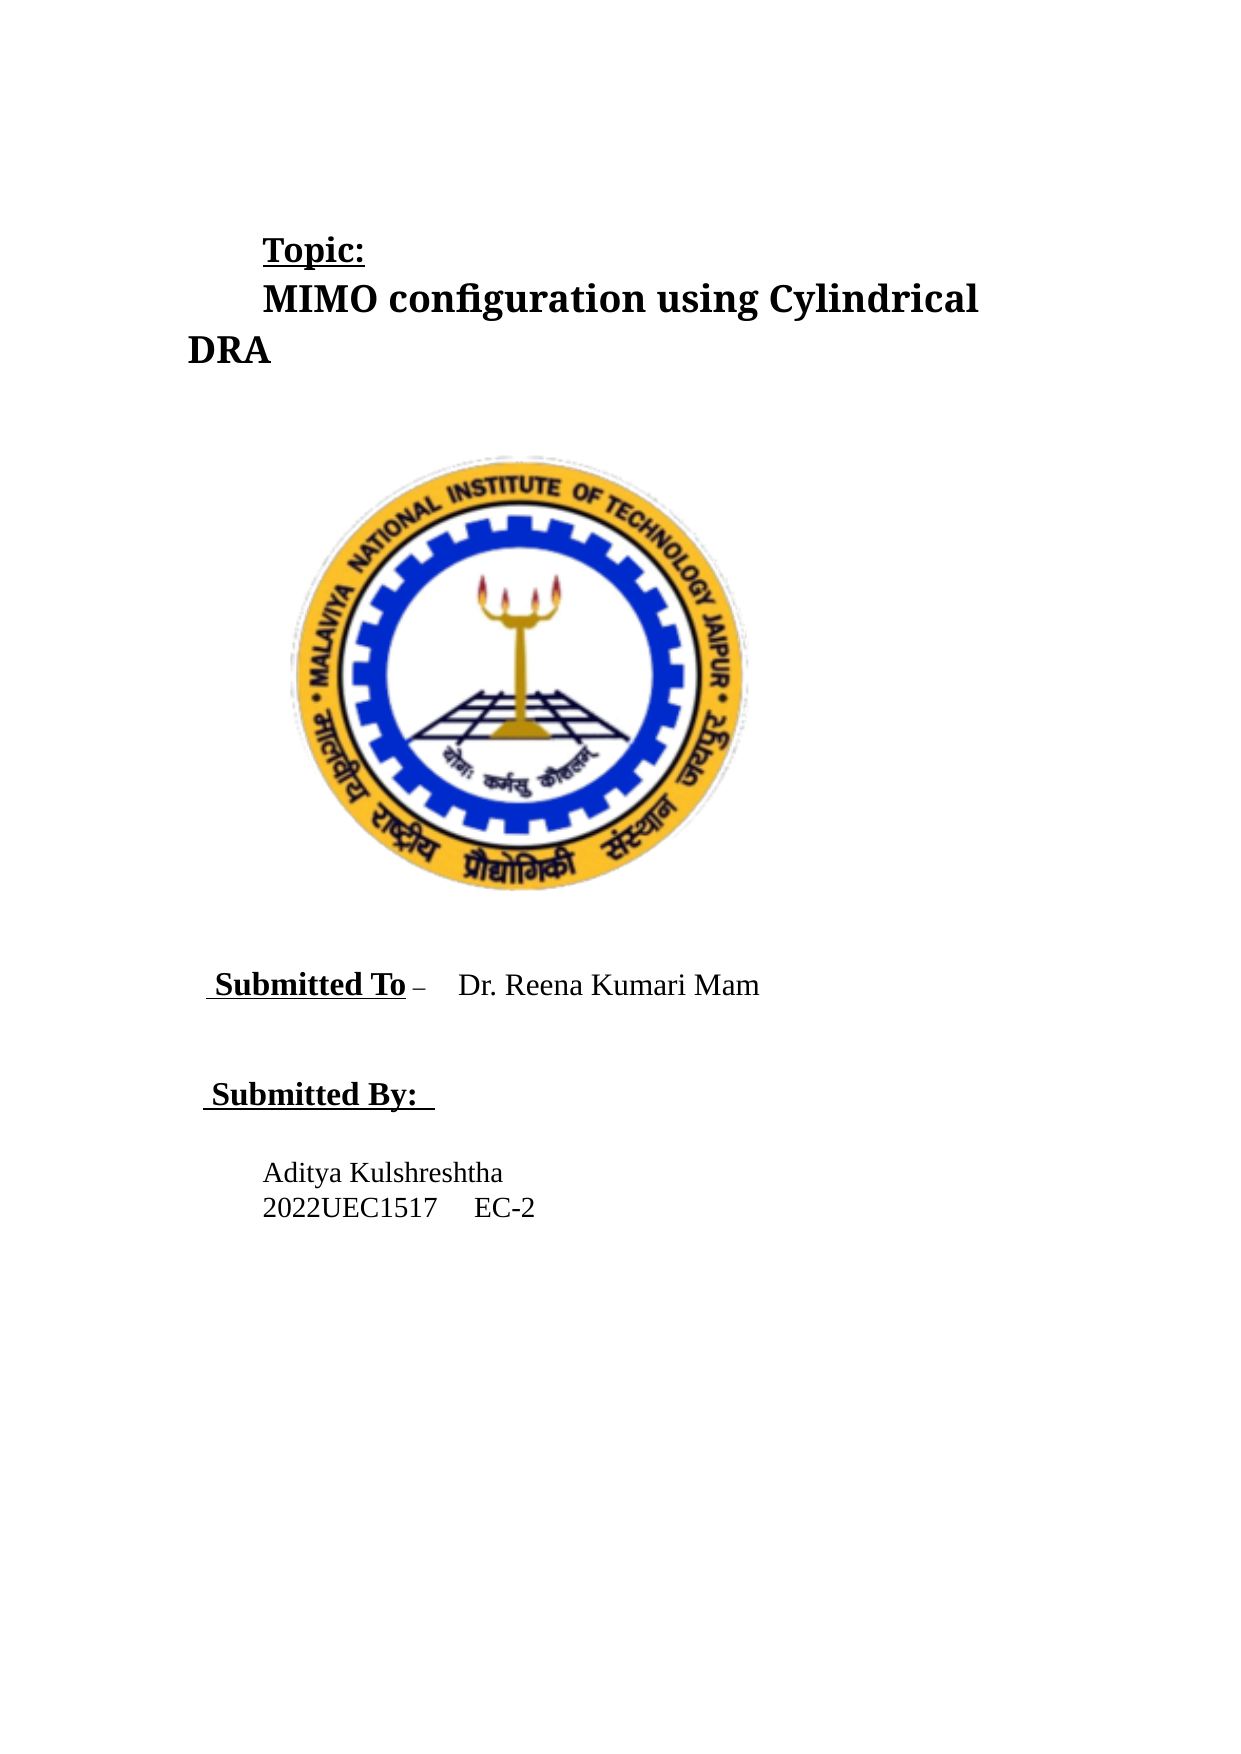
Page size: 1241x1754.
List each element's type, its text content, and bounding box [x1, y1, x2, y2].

picture [289, 450, 753, 899]
text Submitted To – Dr. Reena Kumari Mam [187, 964, 1053, 1003]
text Submitted By: [187, 1075, 1053, 1113]
text Aditya Kulshreshtha [187, 1151, 1053, 1190]
subtitle Topic: [187, 227, 1053, 272]
text 2022UEC1517 EC-2 [187, 1190, 1053, 1223]
subtitle MIMO configuration using Cylindrical DRA [187, 272, 1053, 374]
